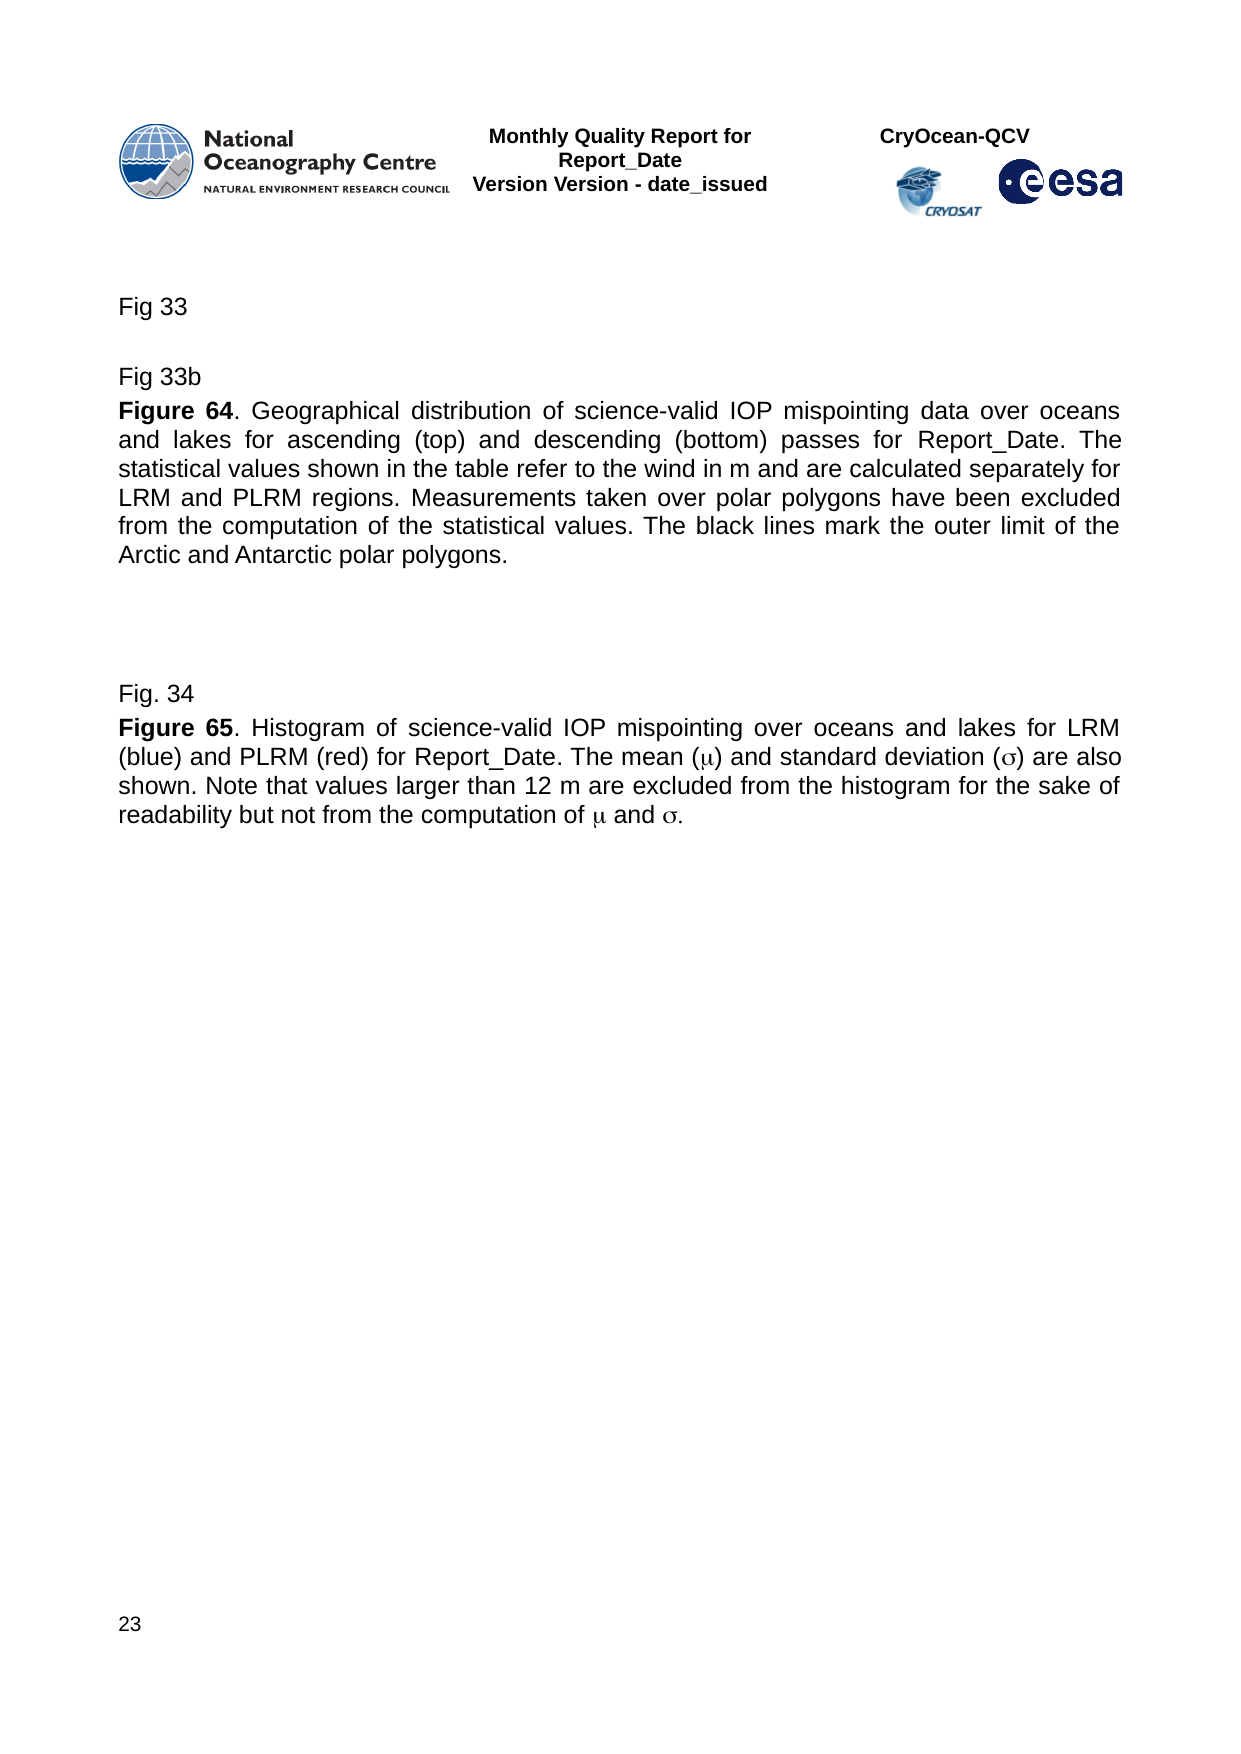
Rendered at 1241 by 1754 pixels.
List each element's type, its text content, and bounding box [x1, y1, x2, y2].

text Figure 65. Histogram of science-valid IOP mispointing over oceans and lakes for LRM (blue) and PLRM (red) for Report_Date. The mean (μ) and standard deviation (σ) are also shown. Note that values larger than 12 m are excluded from the histogram for the sake of readability but not from the computation of μ and σ. [118, 713, 1122, 829]
picture [876, 159, 1123, 224]
text Fig 33 [118, 292, 1122, 321]
text Fig 33b [118, 362, 1122, 390]
text Fig. 34 [118, 679, 1122, 707]
text Figure 64. Geographical distribution of science-valid IOP mispointing data over oceans and lakes for ascending (top) and descending (bottom) passes for Report_Date. The statistical values shown in the table refer to the wind in m and are calculated separately for LRM and PLRM regions. Measurements taken over polar polygons have been excluded from the computation of the statistical values. The black lines mark the outer limit of the Arctic and Antarctic polar polygons. [118, 396, 1122, 569]
